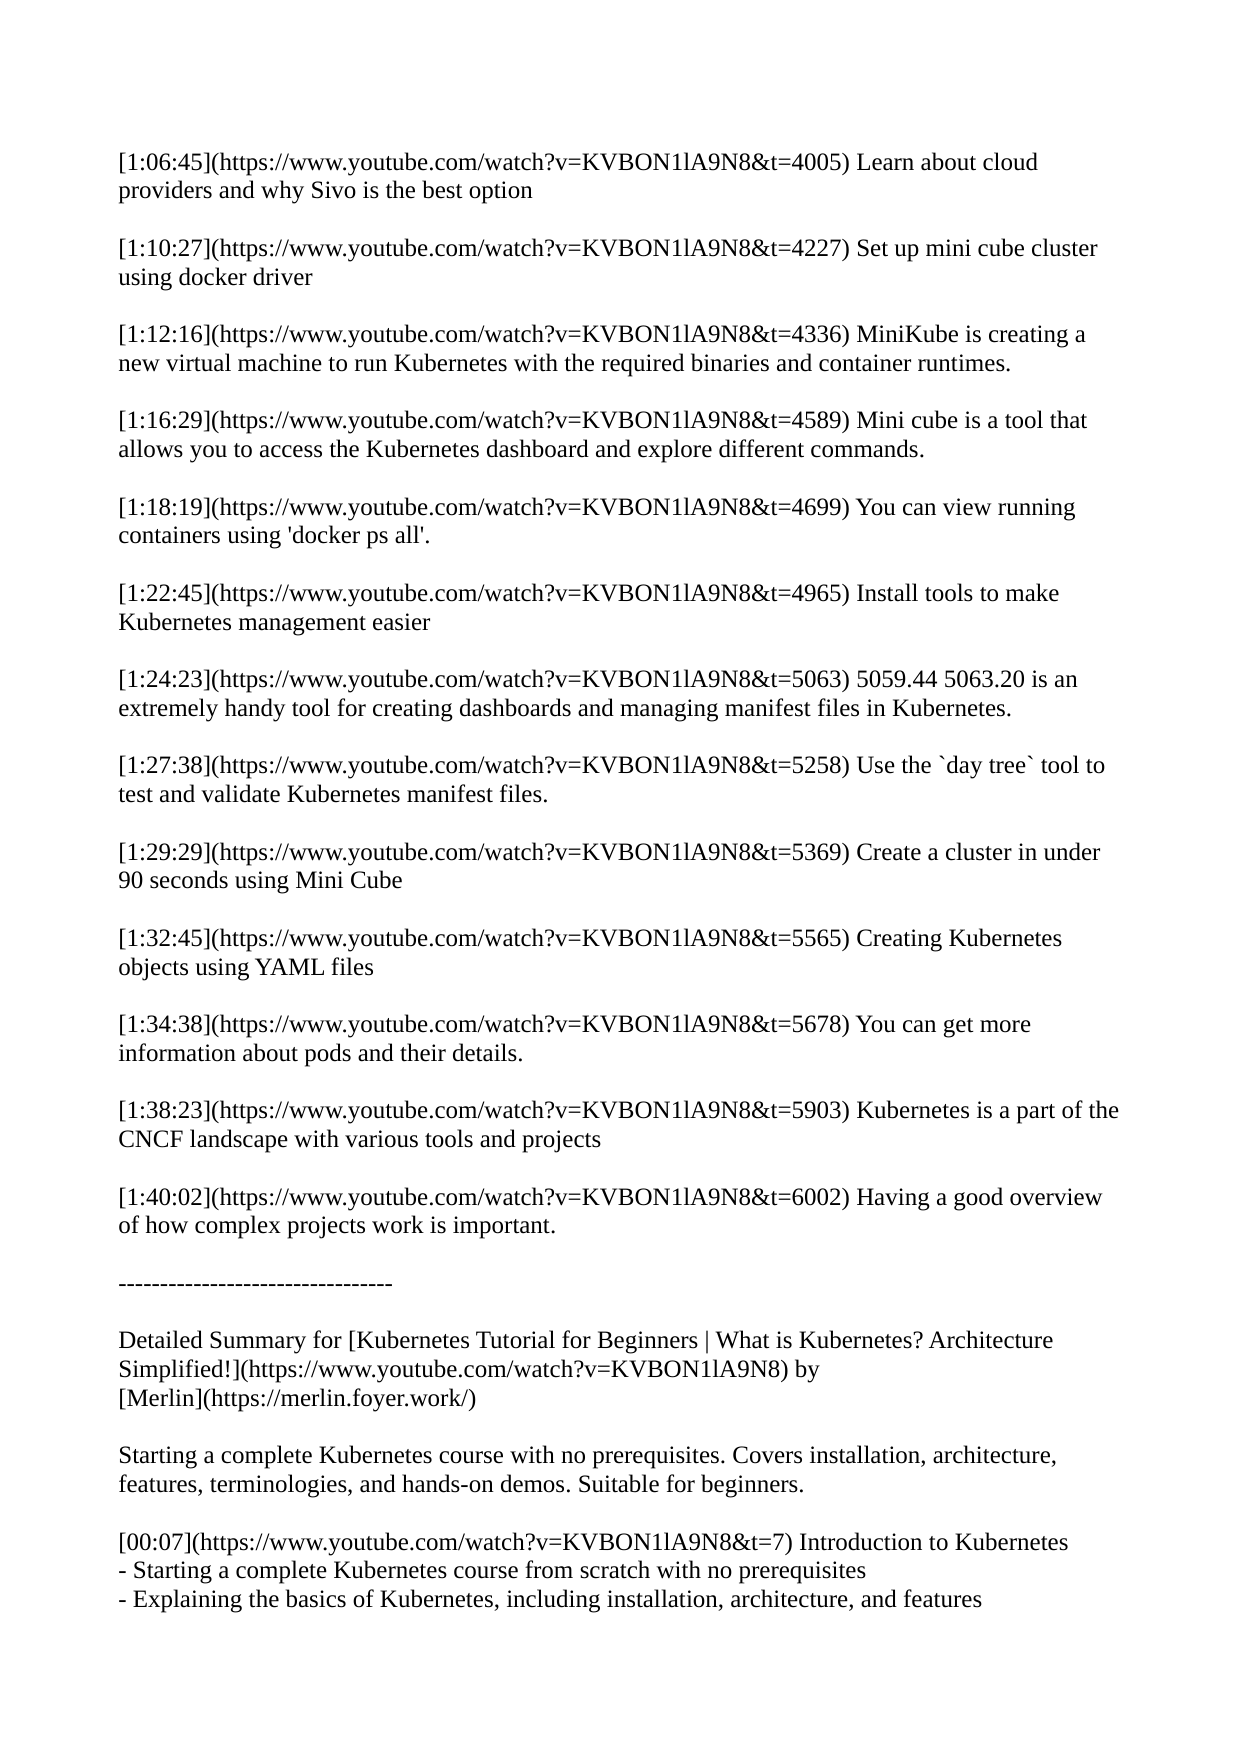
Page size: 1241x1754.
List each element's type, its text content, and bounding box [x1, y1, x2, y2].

text - Explaining the basics of Kubernetes, including installation, architecture, and features [118, 1584, 1122, 1613]
text [1:18:19](https://www.youtube.com/watch?v=KVBON1lA9N8&t=4699) You can view running containers using 'docker ps all'. [118, 492, 1122, 549]
text [00:07](https://www.youtube.com/watch?v=KVBON1lA9N8&t=7) Introduction to Kubernetes [118, 1527, 1122, 1556]
text [1:32:45](https://www.youtube.com/watch?v=KVBON1lA9N8&t=5565) Creating Kubernetes objects using YAML files [118, 923, 1122, 981]
text [1:29:29](https://www.youtube.com/watch?v=KVBON1lA9N8&t=5369) Create a cluster in under 90 seconds using Mini Cube [118, 837, 1122, 894]
text --------------------------------- [118, 1268, 1122, 1297]
text [1:38:23](https://www.youtube.com/watch?v=KVBON1lA9N8&t=5903) Kubernetes is a part of the CNCF landscape with various tools and projects [118, 1096, 1122, 1153]
text [1:10:27](https://www.youtube.com/watch?v=KVBON1lA9N8&t=4227) Set up mini cube cluster using docker driver [118, 233, 1122, 291]
text [1:12:16](https://www.youtube.com/watch?v=KVBON1lA9N8&t=4336) MiniKube is creating a new virtual machine to run Kubernetes with the required binaries and container runtimes. [118, 319, 1122, 377]
text [1:22:45](https://www.youtube.com/watch?v=KVBON1lA9N8&t=4965) Install tools to make Kubernetes management easier [118, 578, 1122, 636]
text Detailed Summary for [Kubernetes Tutorial for Beginners | What is Kubernetes? Architecture Simplified!](https://www.youtube.com/watch?v=KVBON1lA9N8) by [Merlin](https://merlin.foyer.work/) [118, 1326, 1122, 1412]
text Starting a complete Kubernetes course with no prerequisites. Covers installation, architecture, features, terminologies, and hands-on demos. Suitable for beginners. [118, 1441, 1122, 1498]
text [1:06:45](https://www.youtube.com/watch?v=KVBON1lA9N8&t=4005) Learn about cloud providers and why Sivo is the best option [118, 147, 1122, 204]
text [1:40:02](https://www.youtube.com/watch?v=KVBON1lA9N8&t=6002) Having a good overview of how complex projects work is important. [118, 1182, 1122, 1239]
text - Starting a complete Kubernetes course from scratch with no prerequisites [118, 1556, 1122, 1584]
text [1:34:38](https://www.youtube.com/watch?v=KVBON1lA9N8&t=5678) You can get more information about pods and their details. [118, 1009, 1122, 1067]
text [1:27:38](https://www.youtube.com/watch?v=KVBON1lA9N8&t=5258) Use the `day tree` tool to test and validate Kubernetes manifest files. [118, 751, 1122, 808]
text [1:24:23](https://www.youtube.com/watch?v=KVBON1lA9N8&t=5063) 5059.44 5063.20 is an extremely handy tool for creating dashboards and managing manifest files in Kubernetes. [118, 664, 1122, 722]
text [1:16:29](https://www.youtube.com/watch?v=KVBON1lA9N8&t=4589) Mini cube is a tool that allows you to access the Kubernetes dashboard and explore different commands. [118, 406, 1122, 463]
